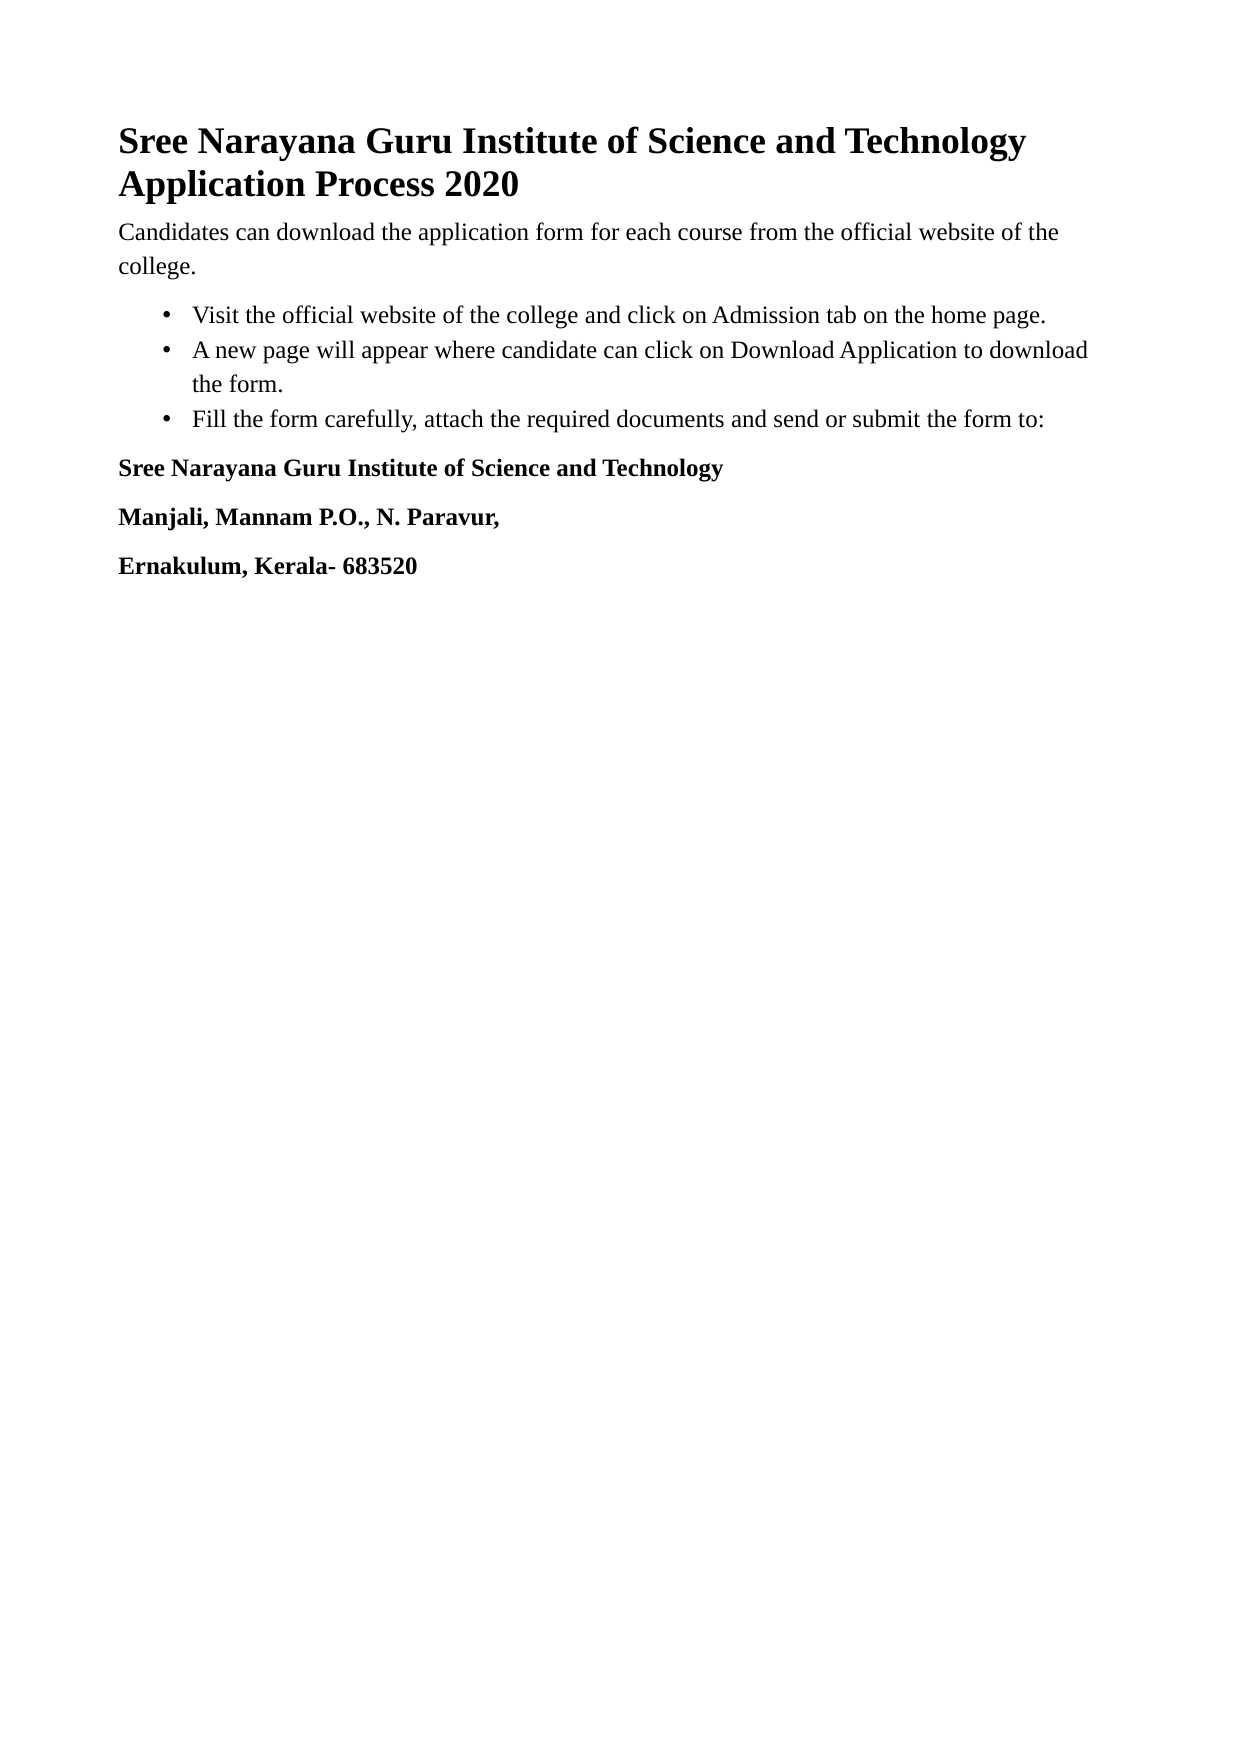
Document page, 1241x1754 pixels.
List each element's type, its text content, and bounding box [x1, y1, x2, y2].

list Fill the form carefully, attach the required documents and send or submit the form to: [162, 404, 1122, 433]
text Manjali, Mannam P.O., N. Paravur, [118, 502, 1122, 531]
subtitle Sree Narayana Guru Institute of Science and Technology Application Process 2020 [118, 118, 1122, 204]
list Visit the official website of the college and click on Admission tab on the home page. [162, 300, 1122, 329]
text Ernakulum, Kerala- 683520 [118, 551, 1122, 580]
list A new page will appear where candidate can click on Download Application to download the form. [162, 335, 1122, 398]
text Sree Narayana Guru Institute of Science and Technology [118, 453, 1122, 482]
text Candidates can download the application form for each course from the official website of the college. [118, 217, 1122, 280]
